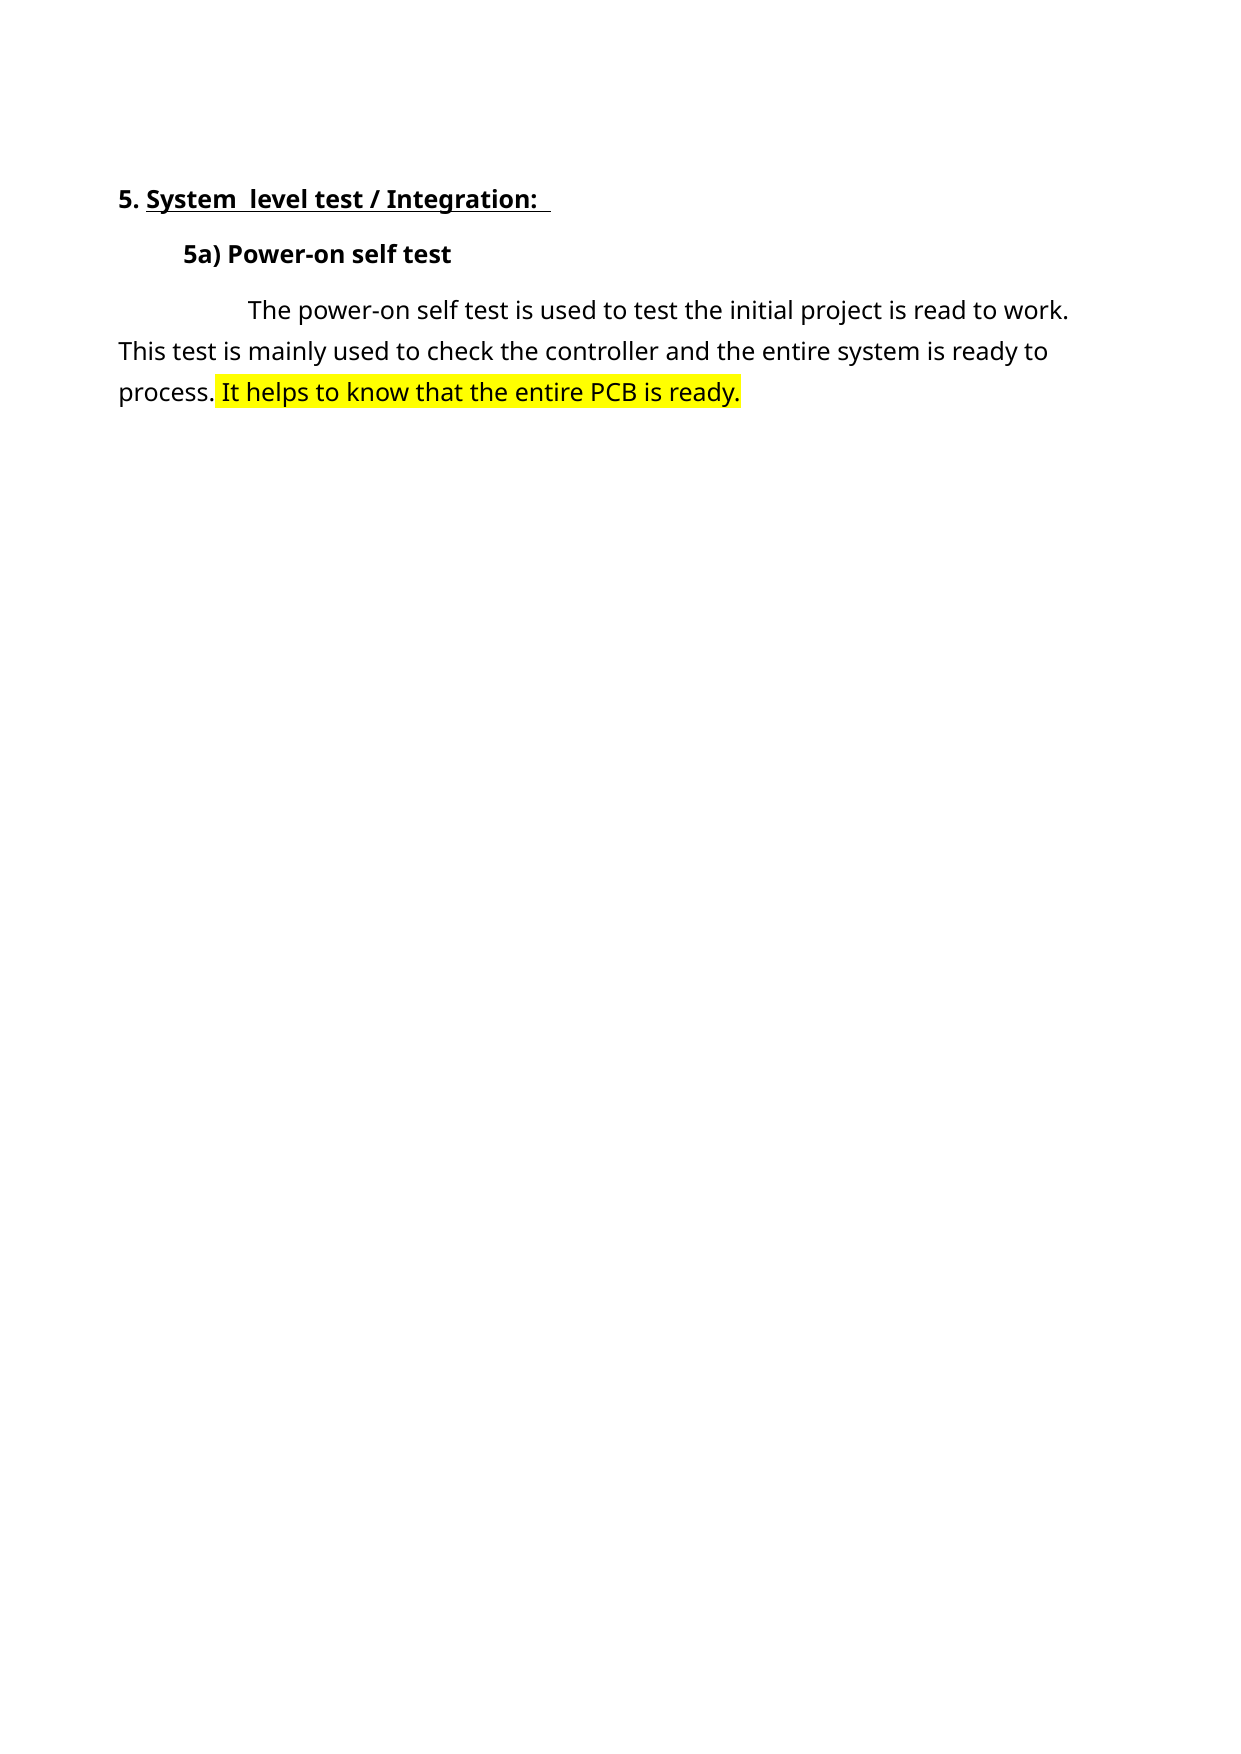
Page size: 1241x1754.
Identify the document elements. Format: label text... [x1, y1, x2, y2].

text The power-on self test is used to test the initial project is read to work. This test is mainly used to check the controller and the entire system is ready to process. It helps to know that the entire PCB is ready. [118, 292, 1122, 408]
text 5. System level test / Integration: [118, 182, 1122, 216]
text 5a) Power-on self test [118, 237, 1122, 271]
